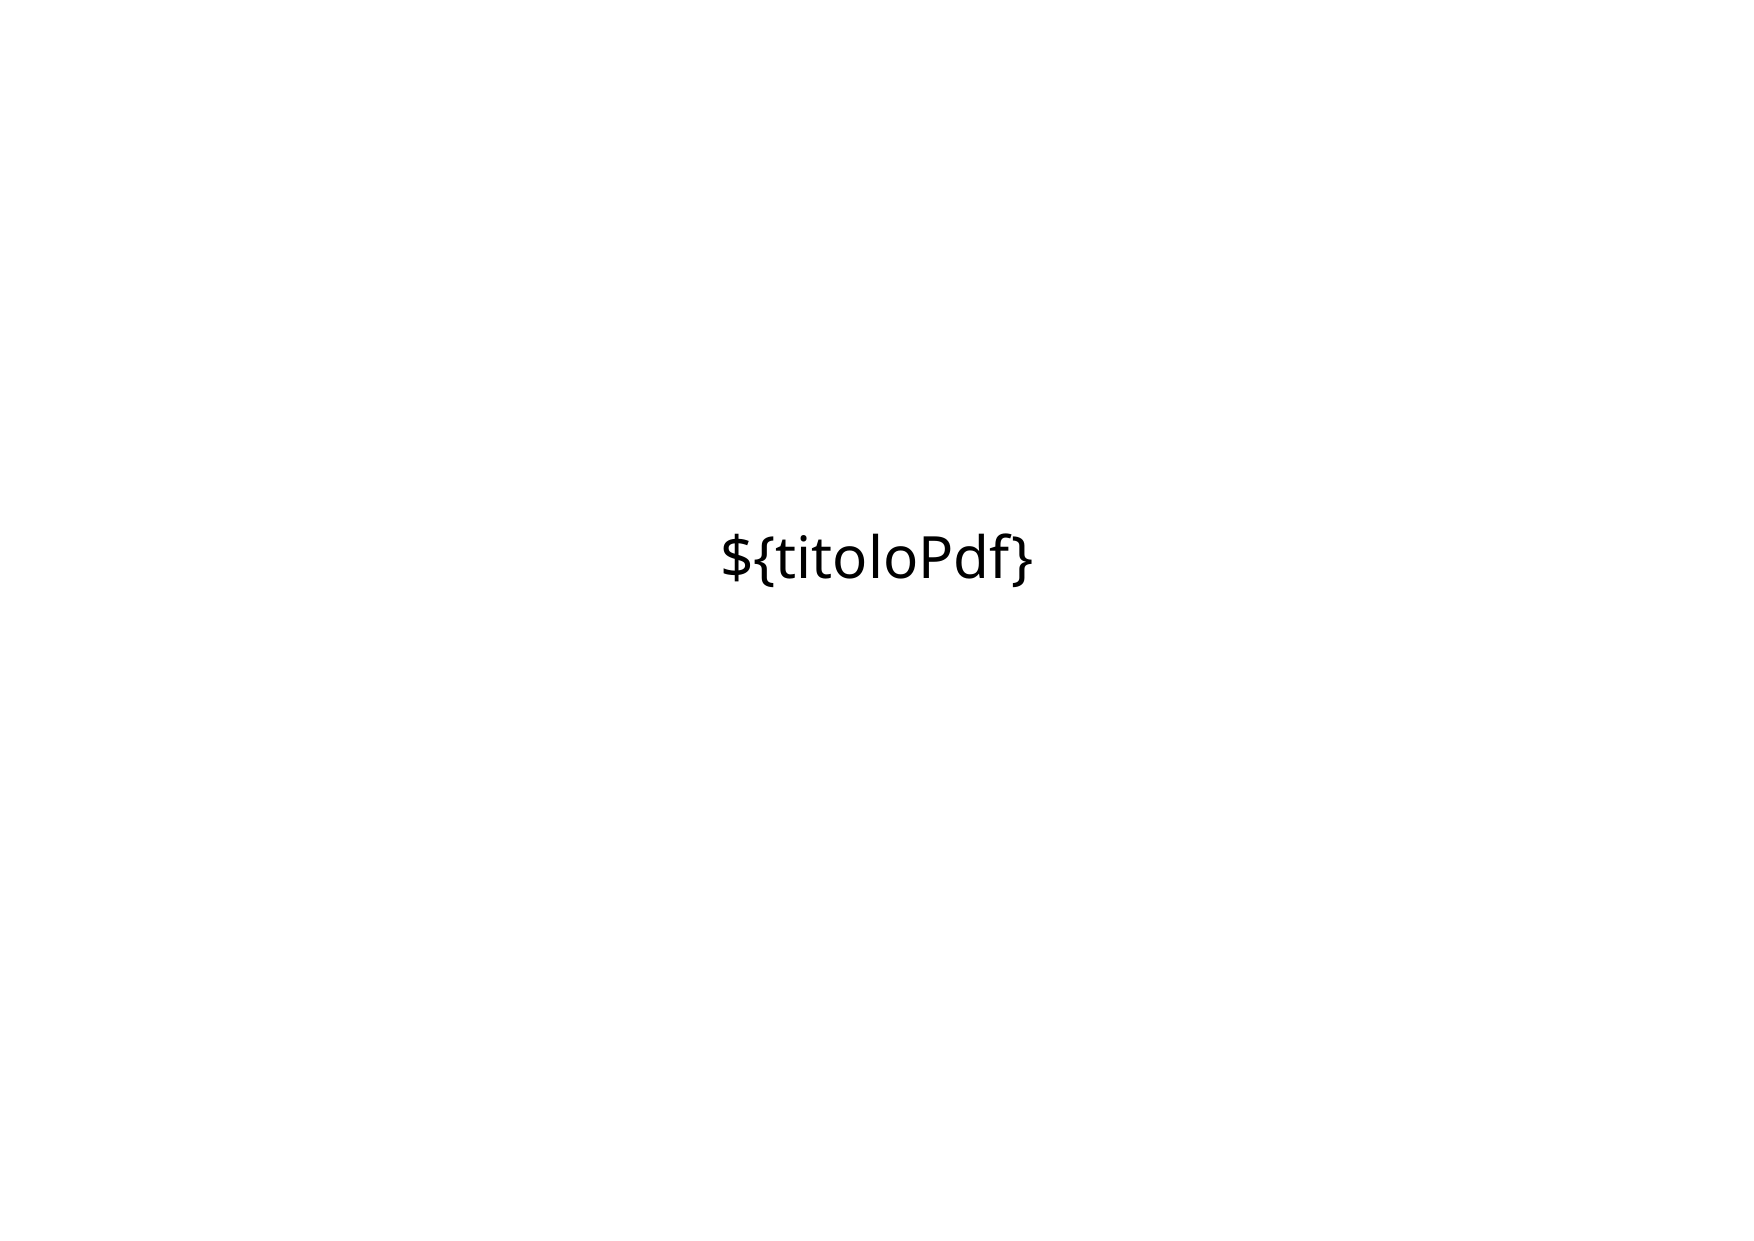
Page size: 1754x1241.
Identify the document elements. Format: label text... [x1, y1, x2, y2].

text ${titoloPdf} [118, 516, 1636, 596]
